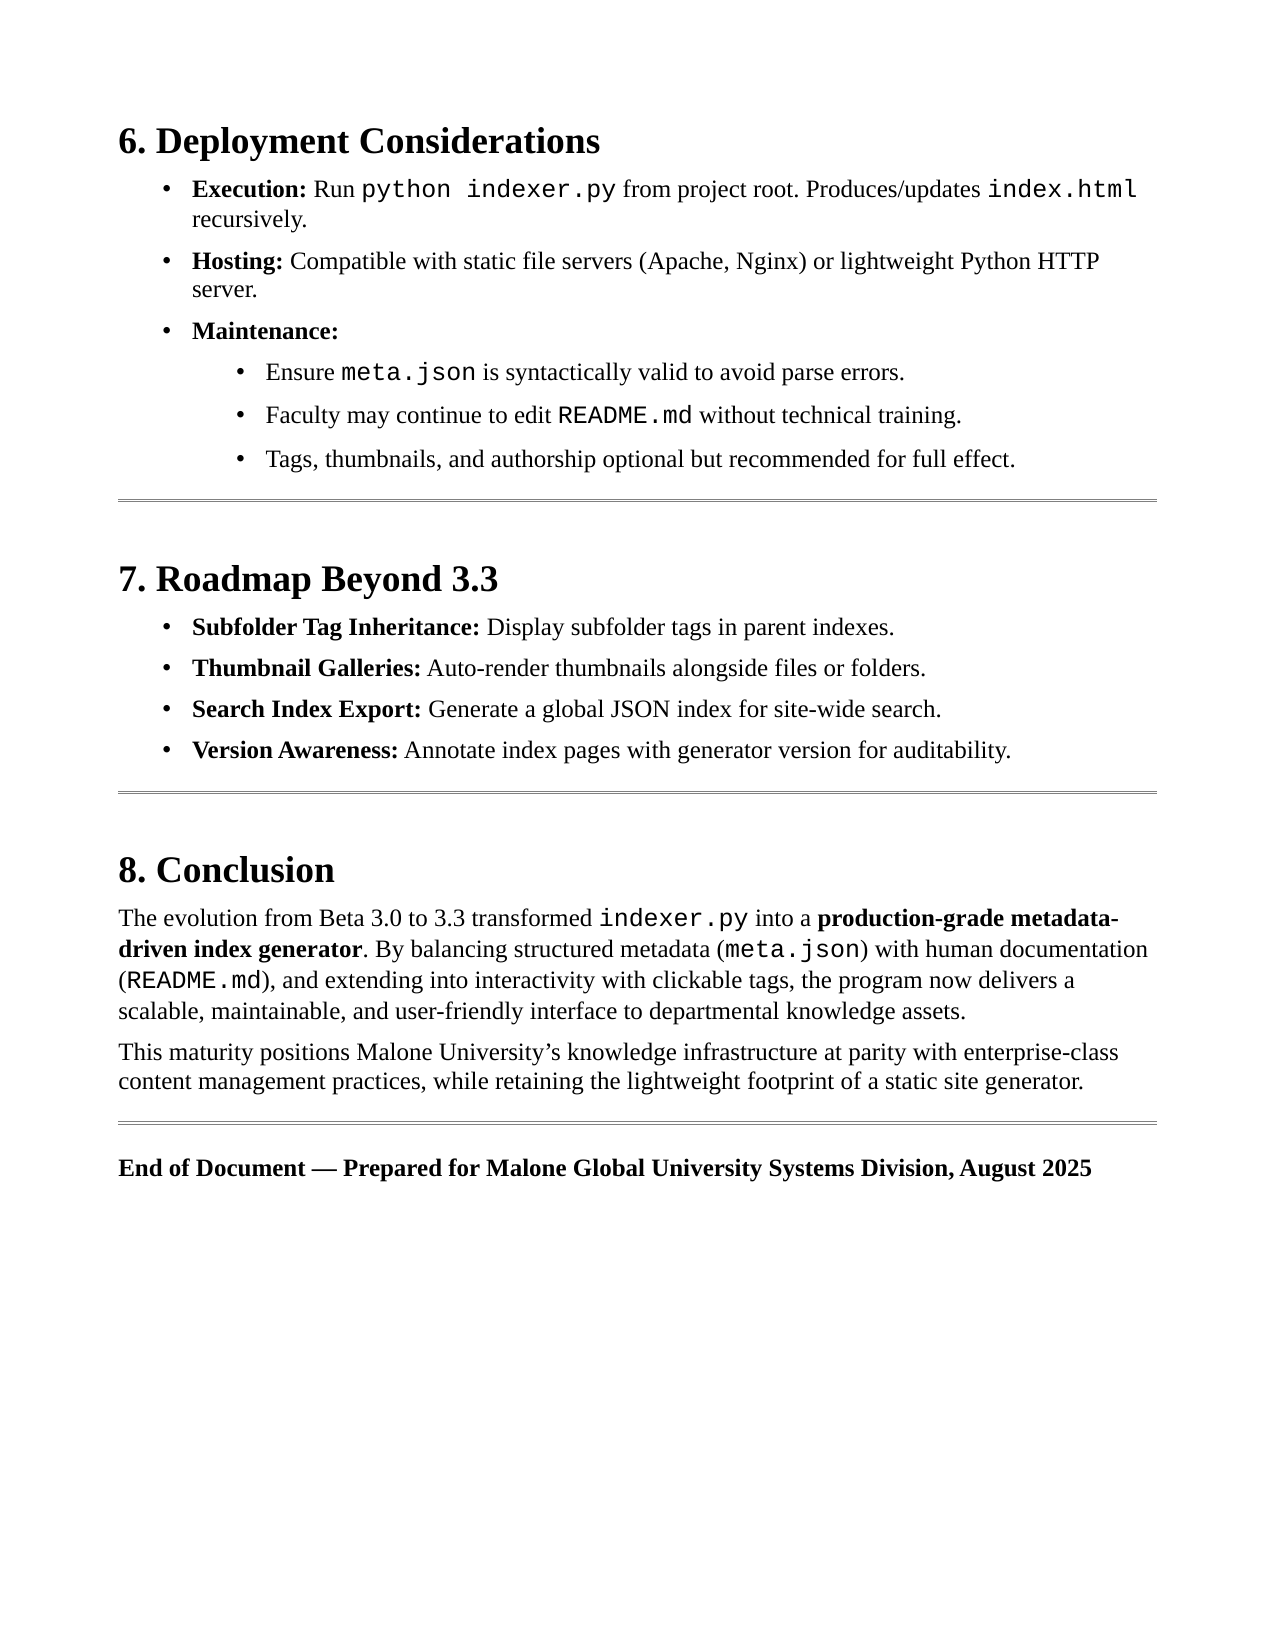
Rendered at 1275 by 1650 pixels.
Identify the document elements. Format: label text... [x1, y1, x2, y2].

list Tags, thumbnails, and authorship optional but recommended for full effect. [236, 444, 1157, 472]
list Search Index Export: Generate a global JSON index for site-wide search. [162, 694, 1157, 723]
list Faculty may continue to edit README.md without technical training. [236, 400, 1157, 431]
list Maintenance: [162, 316, 1157, 344]
list Hosting: Compatible with static file servers (Apache, Nginx) or lightweight Python HTTP server. [162, 246, 1157, 303]
text End of Document — Prepared for Malone Global University Systems Division, August 2025 [118, 1153, 1157, 1182]
list Version Awareness: Annotate index pages with generator version for auditability. [162, 736, 1157, 764]
list Execution: Run python indexer.py from project root. Produces/updates index.html recursively. [162, 174, 1157, 233]
subtitle 7. Roadmap Beyond 3.3 [118, 556, 1157, 599]
list Subfolder Tag Inheritance: Display subfolder tags in parent indexes. [162, 612, 1157, 641]
subtitle 8. Conclusion [118, 848, 1157, 891]
list Thumbnail Galleries: Auto-render thumbnails alongside files or folders. [162, 653, 1157, 682]
text The evolution from Beta 3.0 to 3.3 transformed indexer.py into a production-grade metadata-driven index generator. By balancing structured metadata (meta.json) with human documentation (README.md), and extending into interactivity with clickable tags, the program now delivers a scalable, maintainable, and user-friendly interface to departmental knowledge assets. [118, 903, 1157, 1025]
list Ensure meta.json is syntactically valid to avoid parse errors. [236, 357, 1157, 388]
text This maturity positions Malone University’s knowledge infrastructure at parity with enterprise-class content management practices, while retaining the lightweight footprint of a static site generator. [118, 1037, 1157, 1095]
subtitle 6. Deployment Considerations [118, 118, 1157, 161]
